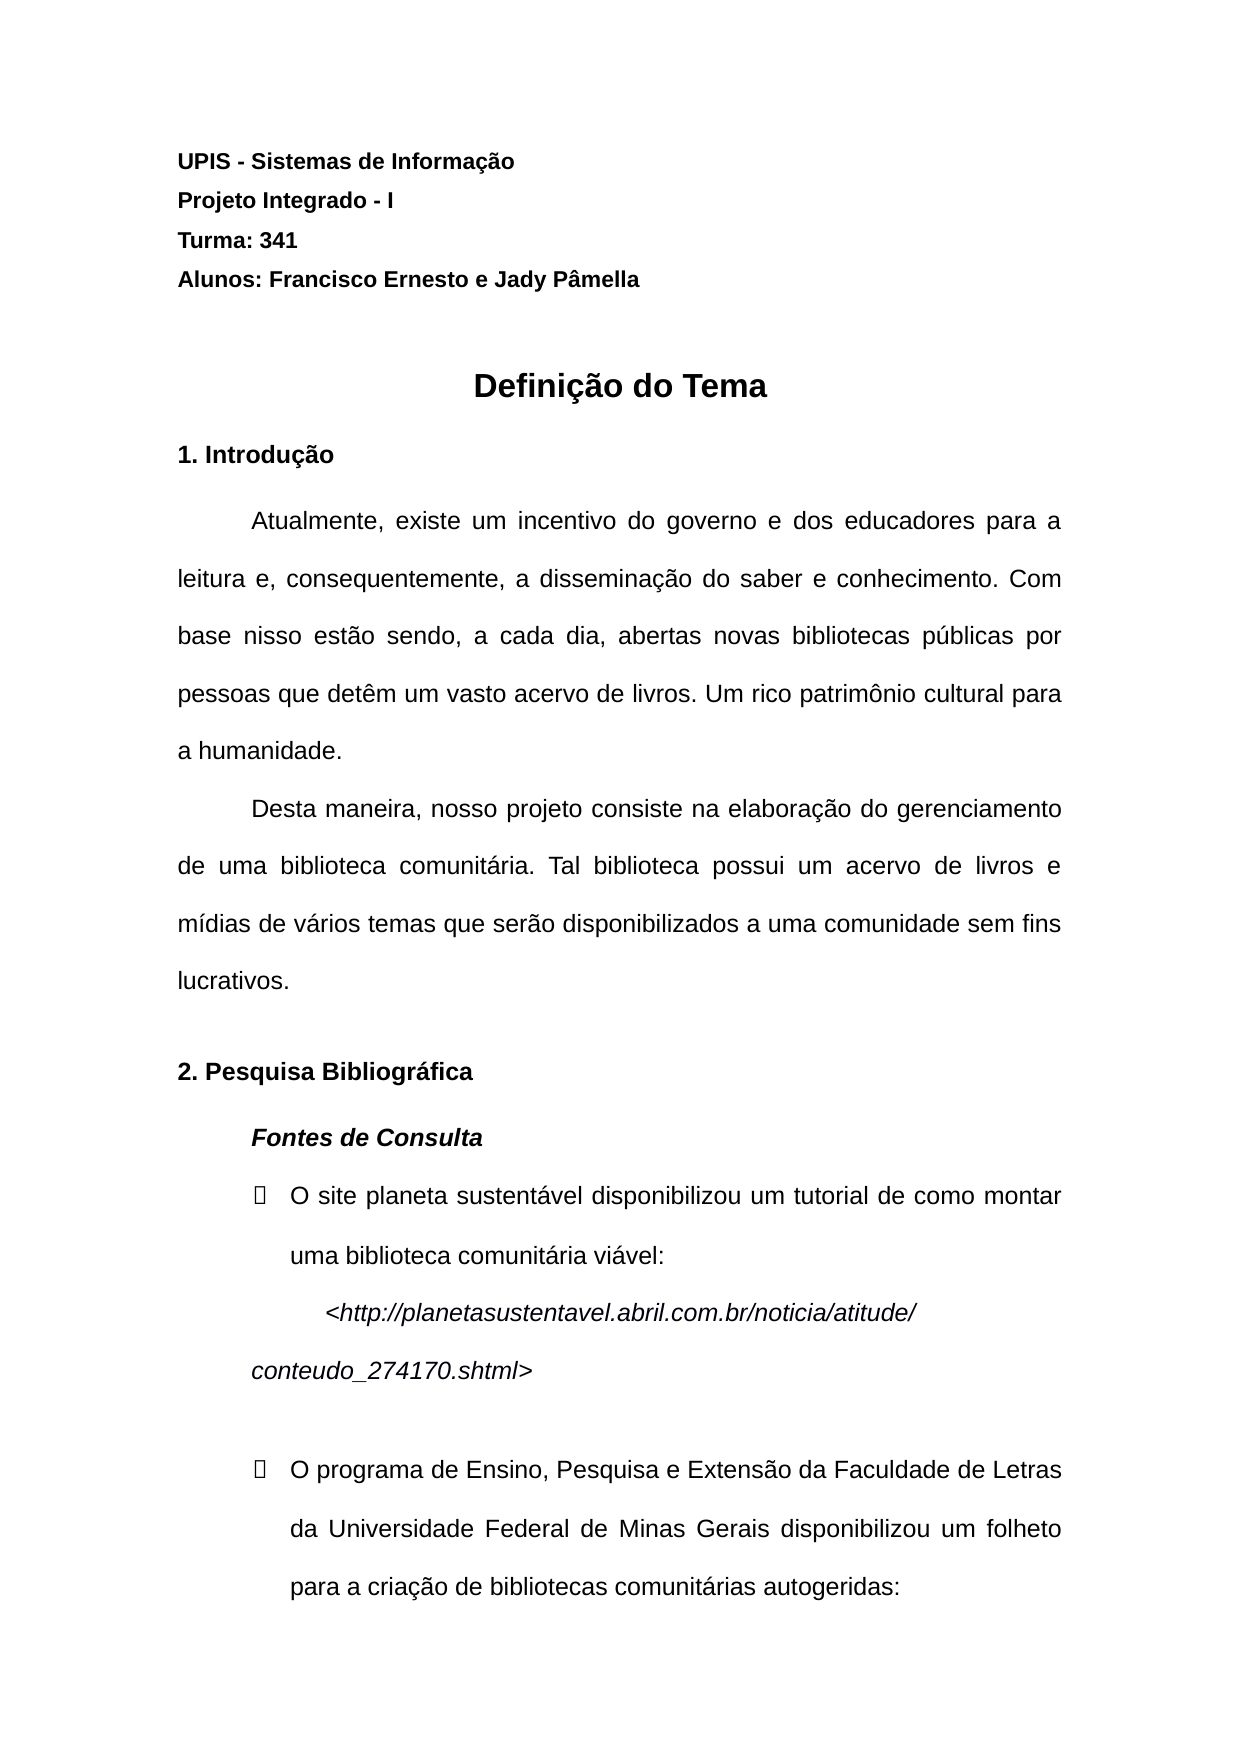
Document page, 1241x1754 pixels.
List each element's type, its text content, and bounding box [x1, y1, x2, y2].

text <http://planetasustentavel.abril.com.br/noticia/atitude/conteudo_274170.shtml> [251, 1298, 1063, 1384]
text Definição do Tema [177, 366, 1063, 404]
text Desta maneira, nosso projeto consiste na elaboração do gerenciamento de uma biblioteca comunitária. Tal biblioteca possui um acervo de livros e mídias de vários temas que serão disponibilizados a uma comunidade sem fins lucrativos. [177, 794, 1063, 995]
text Fontes de Consulta [177, 1123, 1063, 1152]
text UPIS - Sistemas de Informação [177, 148, 1063, 174]
text 2. Pesquisa Bibliográfica [177, 1057, 1063, 1086]
text 1. Introdução [177, 440, 1063, 469]
list O site planeta sustentável disponibilizou um tutorial de como montar uma biblioteca comunitária viável: [252, 1178, 1063, 1269]
text Projeto Integrado - I [177, 187, 1063, 213]
text Turma: 341 [177, 227, 1063, 253]
list O programa de Ensino, Pesquisa e Extensão da Faculdade de Letras da Universidade Federal de Minas Gerais disponibilizou um folheto para a criação de bibliotecas comunitárias autogeridas: [252, 1452, 1063, 1601]
text Atualmente, existe um incentivo do governo e dos educadores para a leitura e, consequentemente, a disseminação do saber e conhecimento. Com base nisso estão sendo, a cada dia, abertas novas bibliotecas públicas por pessoas que detêm um vasto acervo de livros. Um rico patrimônio cultural para a humanidade. [177, 506, 1063, 765]
text Alunos: Francisco Ernesto e Jady Pâmella [177, 266, 1063, 292]
